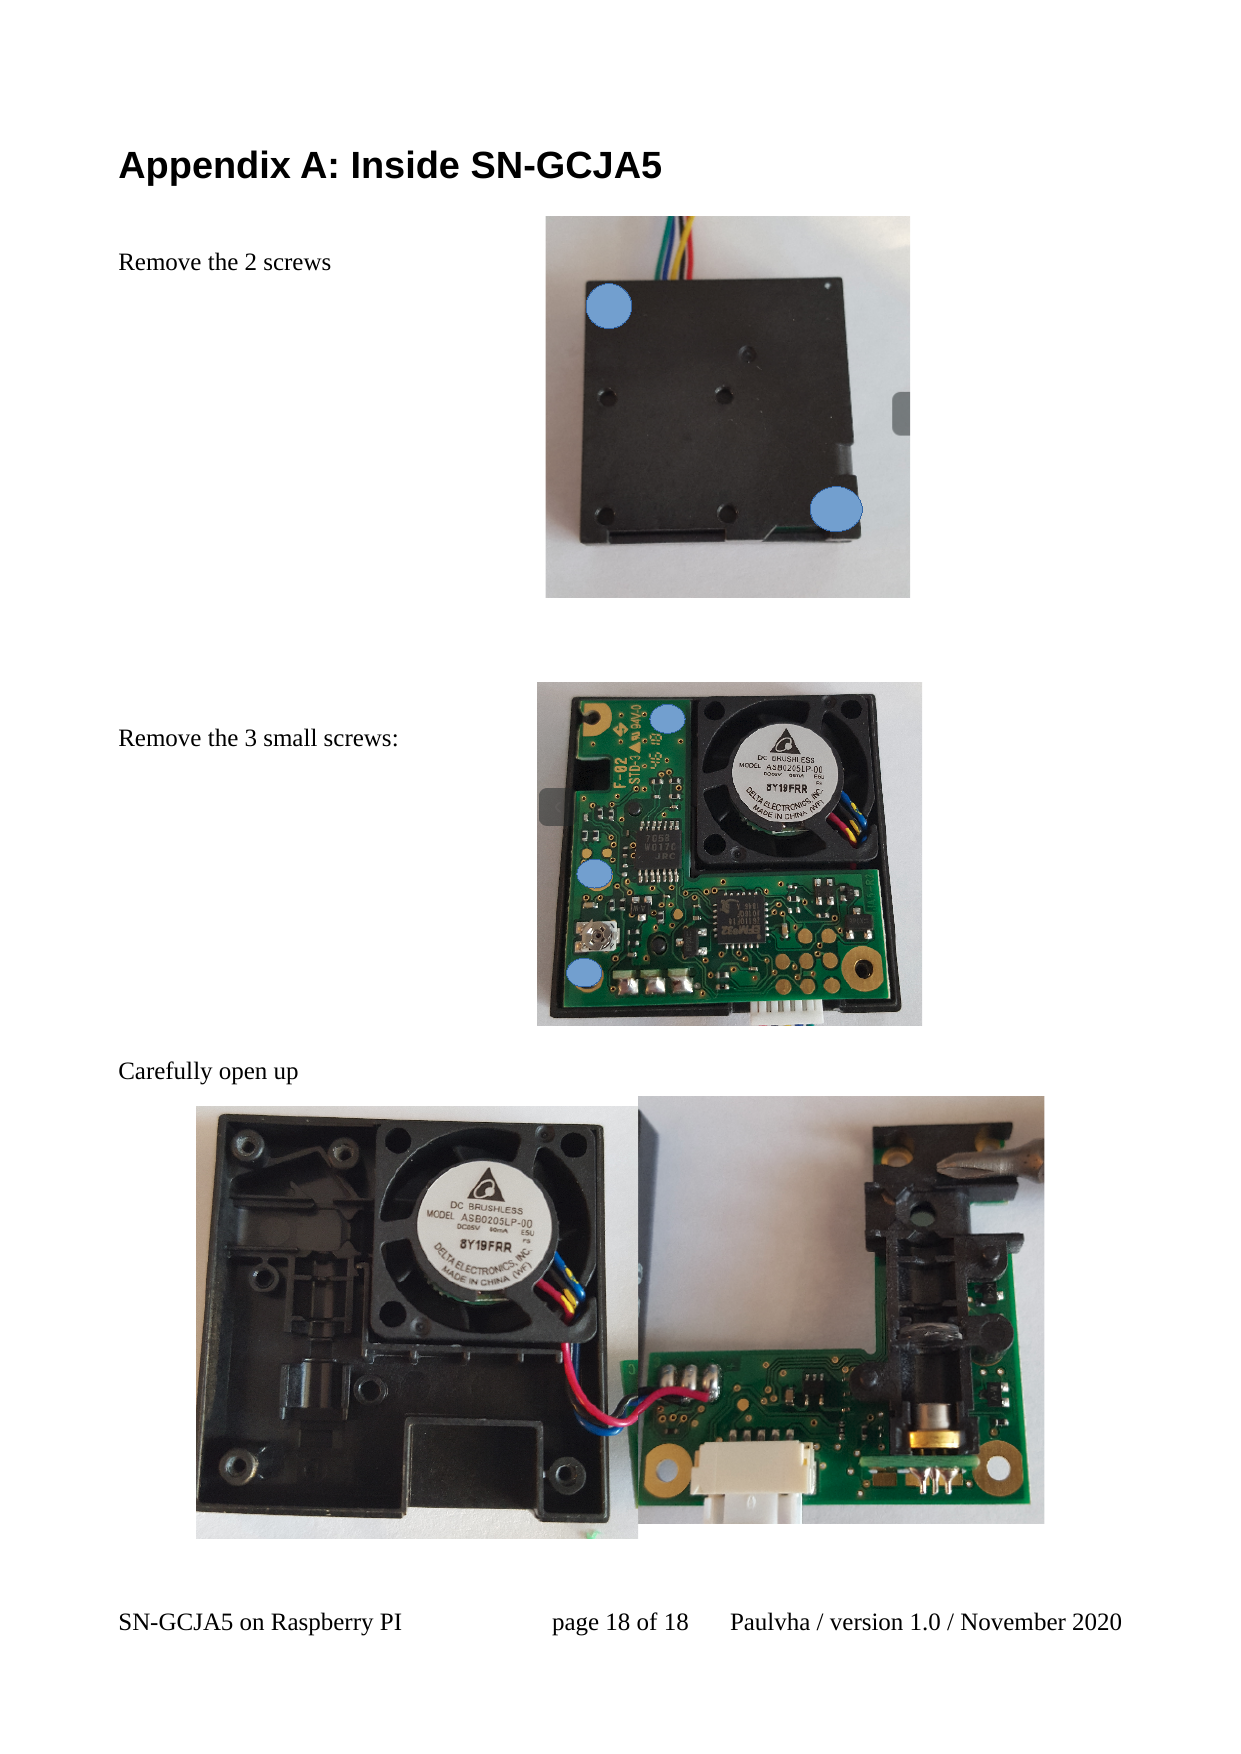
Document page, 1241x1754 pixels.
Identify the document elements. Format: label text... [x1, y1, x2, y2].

text Remove the 2 screws [118, 247, 545, 276]
picture [196, 1096, 1045, 1539]
picture [537, 682, 923, 1026]
picture [545, 216, 911, 598]
text [923, 723, 1122, 752]
text Carefully open up [118, 1056, 1122, 1085]
text [911, 247, 1122, 276]
text Remove the 3 small screws: [118, 723, 537, 752]
subtitle Appendix A: Inside SN-GCJA5 [118, 143, 1122, 187]
